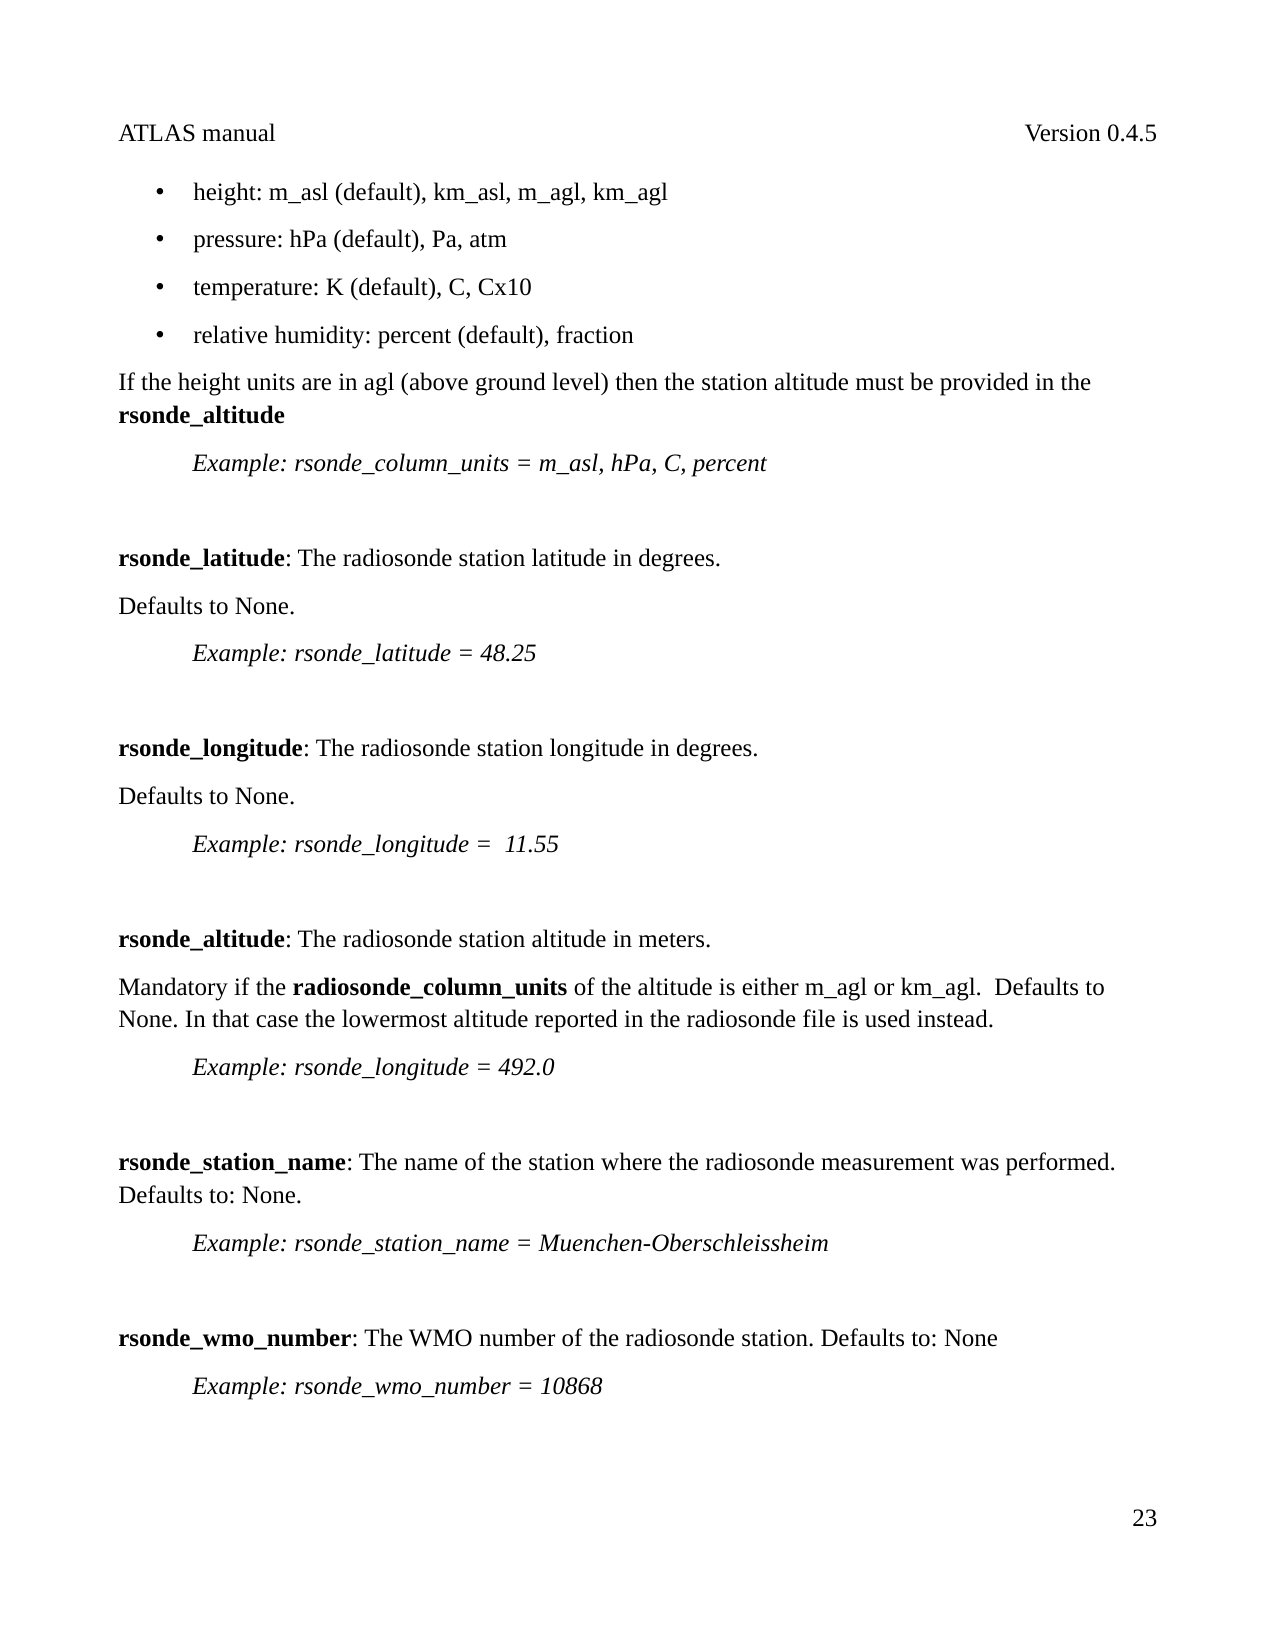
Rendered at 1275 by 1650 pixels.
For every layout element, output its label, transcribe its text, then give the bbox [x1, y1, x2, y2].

text Example: rsonde_longitude = 492.0 [118, 1052, 1157, 1081]
list temperature: K (default), C, Cx10 [156, 272, 1157, 301]
text Defaults to None. [118, 591, 1157, 619]
text If the height units are in agl (above ground level) then the station altitude must be provided in the rsonde_altitude [118, 367, 1157, 429]
text rsonde_altitude: The radiosonde station altitude in meters. [118, 924, 1157, 953]
text rsonde_longitude: The radiosonde station longitude in degrees. [118, 733, 1157, 762]
text Defaults to None. [118, 781, 1157, 810]
text Example: rsonde_column_units = m_asl, hPa, C, percent [118, 448, 1157, 477]
text Example: rsonde_latitude = 48.25 [118, 638, 1157, 667]
text rsonde_station_name: The name of the station where the radiosonde measurement was performed. Defaults to: None. [118, 1147, 1157, 1209]
text Example: rsonde_wmo_number = 10868 [118, 1371, 1157, 1399]
text Example: rsonde_station_name = Muenchen-Oberschleissheim [118, 1228, 1157, 1257]
text rsonde_wmo_number: The WMO number of the radiosonde station. Defaults to: None [118, 1323, 1157, 1352]
list relative humidity: percent (default), fraction [156, 320, 1157, 348]
list pressure: hPa (default), Pa, atm [156, 224, 1157, 253]
text Example: rsonde_longitude = 11.55 [118, 829, 1157, 857]
text Mandatory if the radiosonde_column_units of the altitude is either m_agl or km_agl. Defaults to None. In that case the lowermost altitude reported in the radiosonde file is used instead. [118, 972, 1157, 1033]
list height: m_asl (default), km_asl, m_agl, km_agl [156, 177, 1157, 206]
text rsonde_latitude: The radiosonde station latitude in degrees. [118, 543, 1157, 572]
